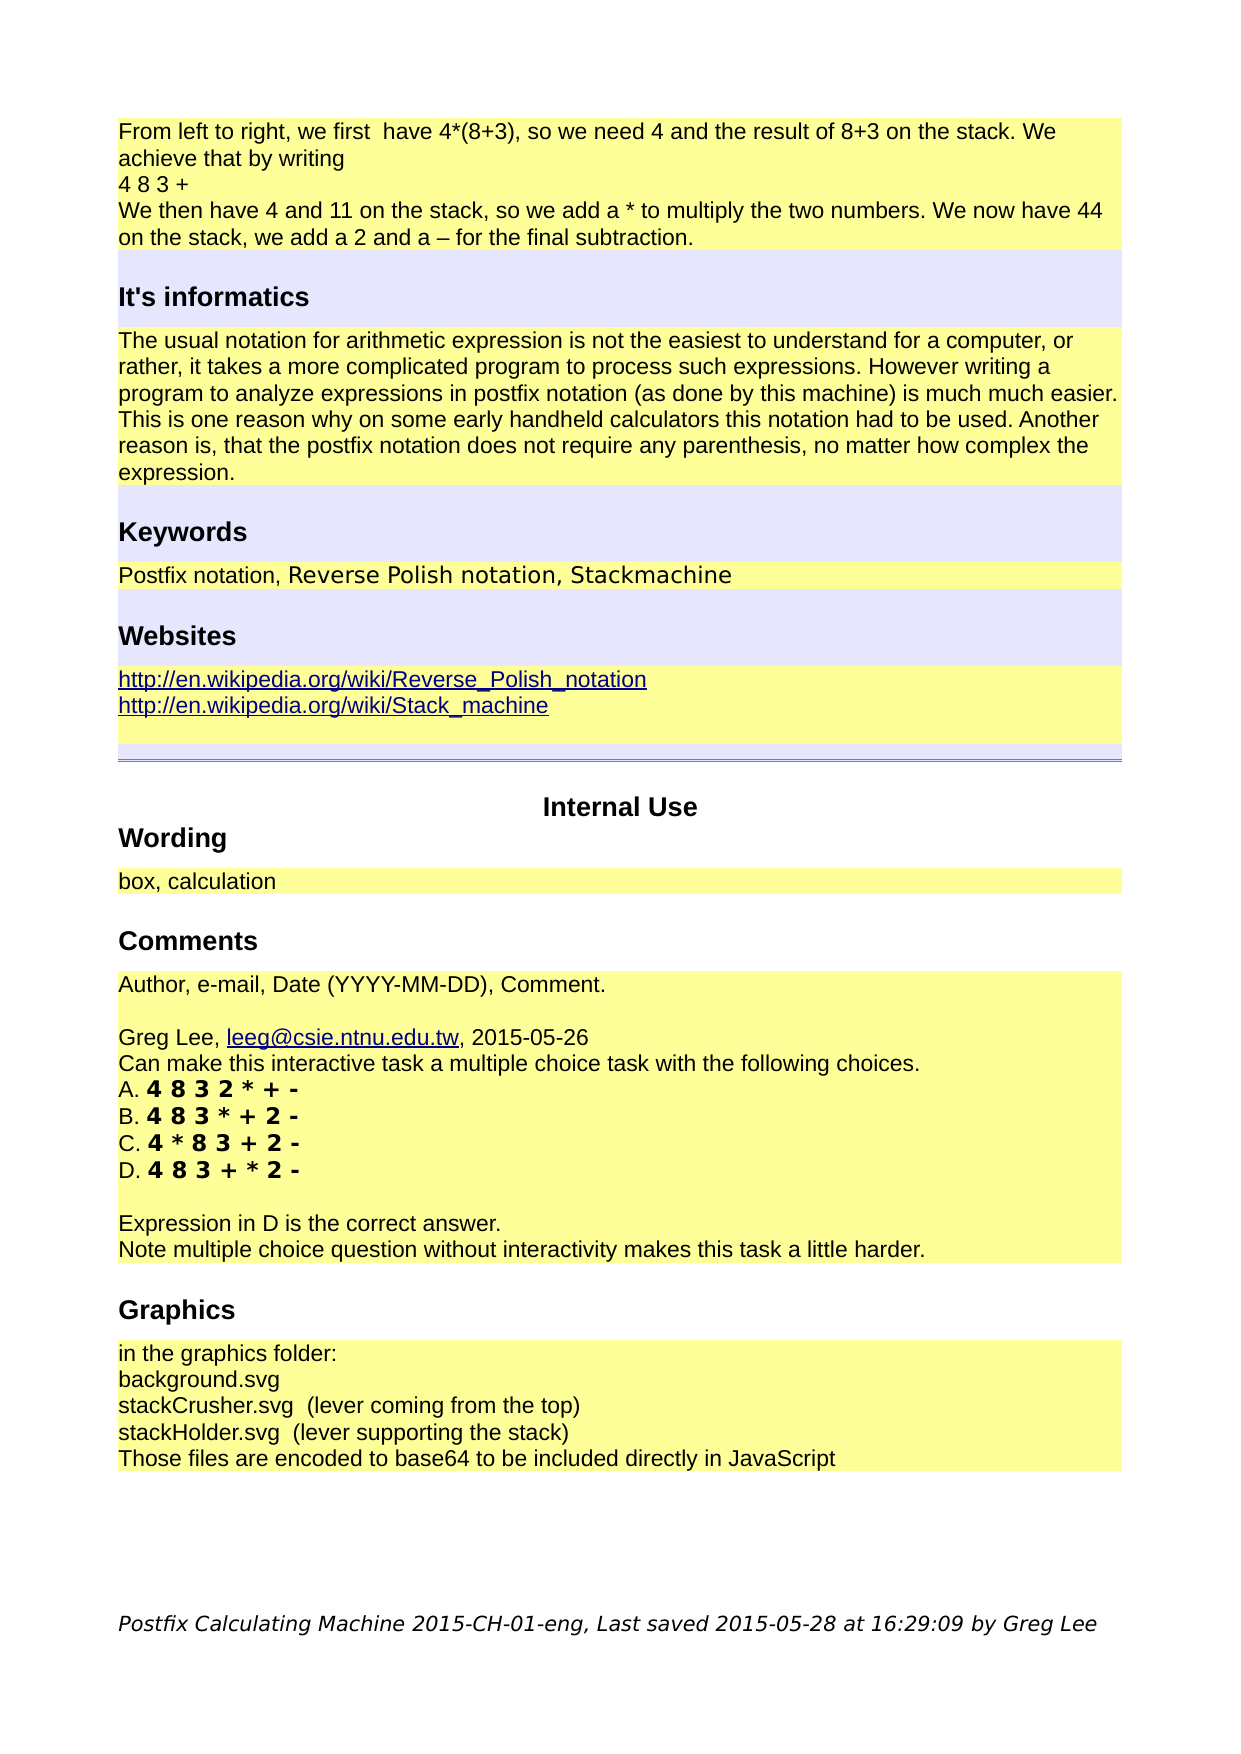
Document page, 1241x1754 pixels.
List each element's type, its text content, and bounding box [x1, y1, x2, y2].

text D. 4 8 3 + * 2 - [118, 1157, 1122, 1184]
subtitle Websites [118, 620, 1122, 651]
text background.svg [118, 1366, 1122, 1392]
subtitle Keywords [118, 516, 1122, 547]
text A. 4 8 3 2 * + - [118, 1076, 1122, 1103]
text Author, e-mail, Date (YYYY-MM-DD), Comment. [118, 971, 1122, 997]
text stackHolder.svg (lever supporting the stack) [118, 1419, 1122, 1445]
subtitle Internal Use [118, 791, 1122, 822]
text We then have 4 and 11 on the stack, so we add a * to multiply the two numbers. We now have 44 on the stack, we add a 2 and a – for the final subtraction. [118, 197, 1122, 250]
text Those files are encoded to base64 to be included directly in JavaScript [118, 1445, 1122, 1471]
text Expression in D is the correct answer. [118, 1210, 1122, 1236]
text box, calculation [118, 868, 1122, 894]
text The usual notation for arithmetic expression is not the easiest to understand for a computer, or rather, it takes a more complicated program to process such expressions. However writing a program to analyze expressions in postfix notation (as done by this machine) is much much easier. This is one reason why on some early handheld calculators this notation had to be used. Another reason is, that the postfix notation does not require any parenthesis, no matter how complex the expression. [118, 327, 1122, 485]
text http://en.wikipedia.org/wiki/Reverse_Polish_notation [118, 666, 1122, 692]
subtitle Graphics [118, 1294, 1122, 1325]
subtitle It's informatics [118, 281, 1122, 312]
text Greg Lee, leeg@csie.ntnu.edu.tw, 2015-05-26 [118, 1023, 1122, 1050]
text Note multiple choice question without interactivity makes this task a little harder. [118, 1236, 1122, 1263]
subtitle Comments [118, 925, 1122, 956]
text stackCrusher.svg (lever coming from the top) [118, 1392, 1122, 1419]
subtitle Wording [118, 822, 1122, 853]
text From left to right, we first have 4*(8+3), so we need 4 and the result of 8+3 on the stack. We achieve that by writing [118, 118, 1122, 171]
text Postfix notation, Reverse Polish notation, Stackmachine [118, 562, 1122, 589]
text B. 4 8 3 * + 2 - [118, 1103, 1122, 1130]
text in the graphics folder: [118, 1340, 1122, 1366]
text C. 4 * 8 3 + 2 - [118, 1130, 1122, 1157]
text http://en.wikipedia.org/wiki/Stack_machine [118, 692, 1122, 718]
text Can make this interactive task a multiple choice task with the following choices. [118, 1050, 1122, 1076]
text 4 8 3 + [118, 171, 1122, 197]
